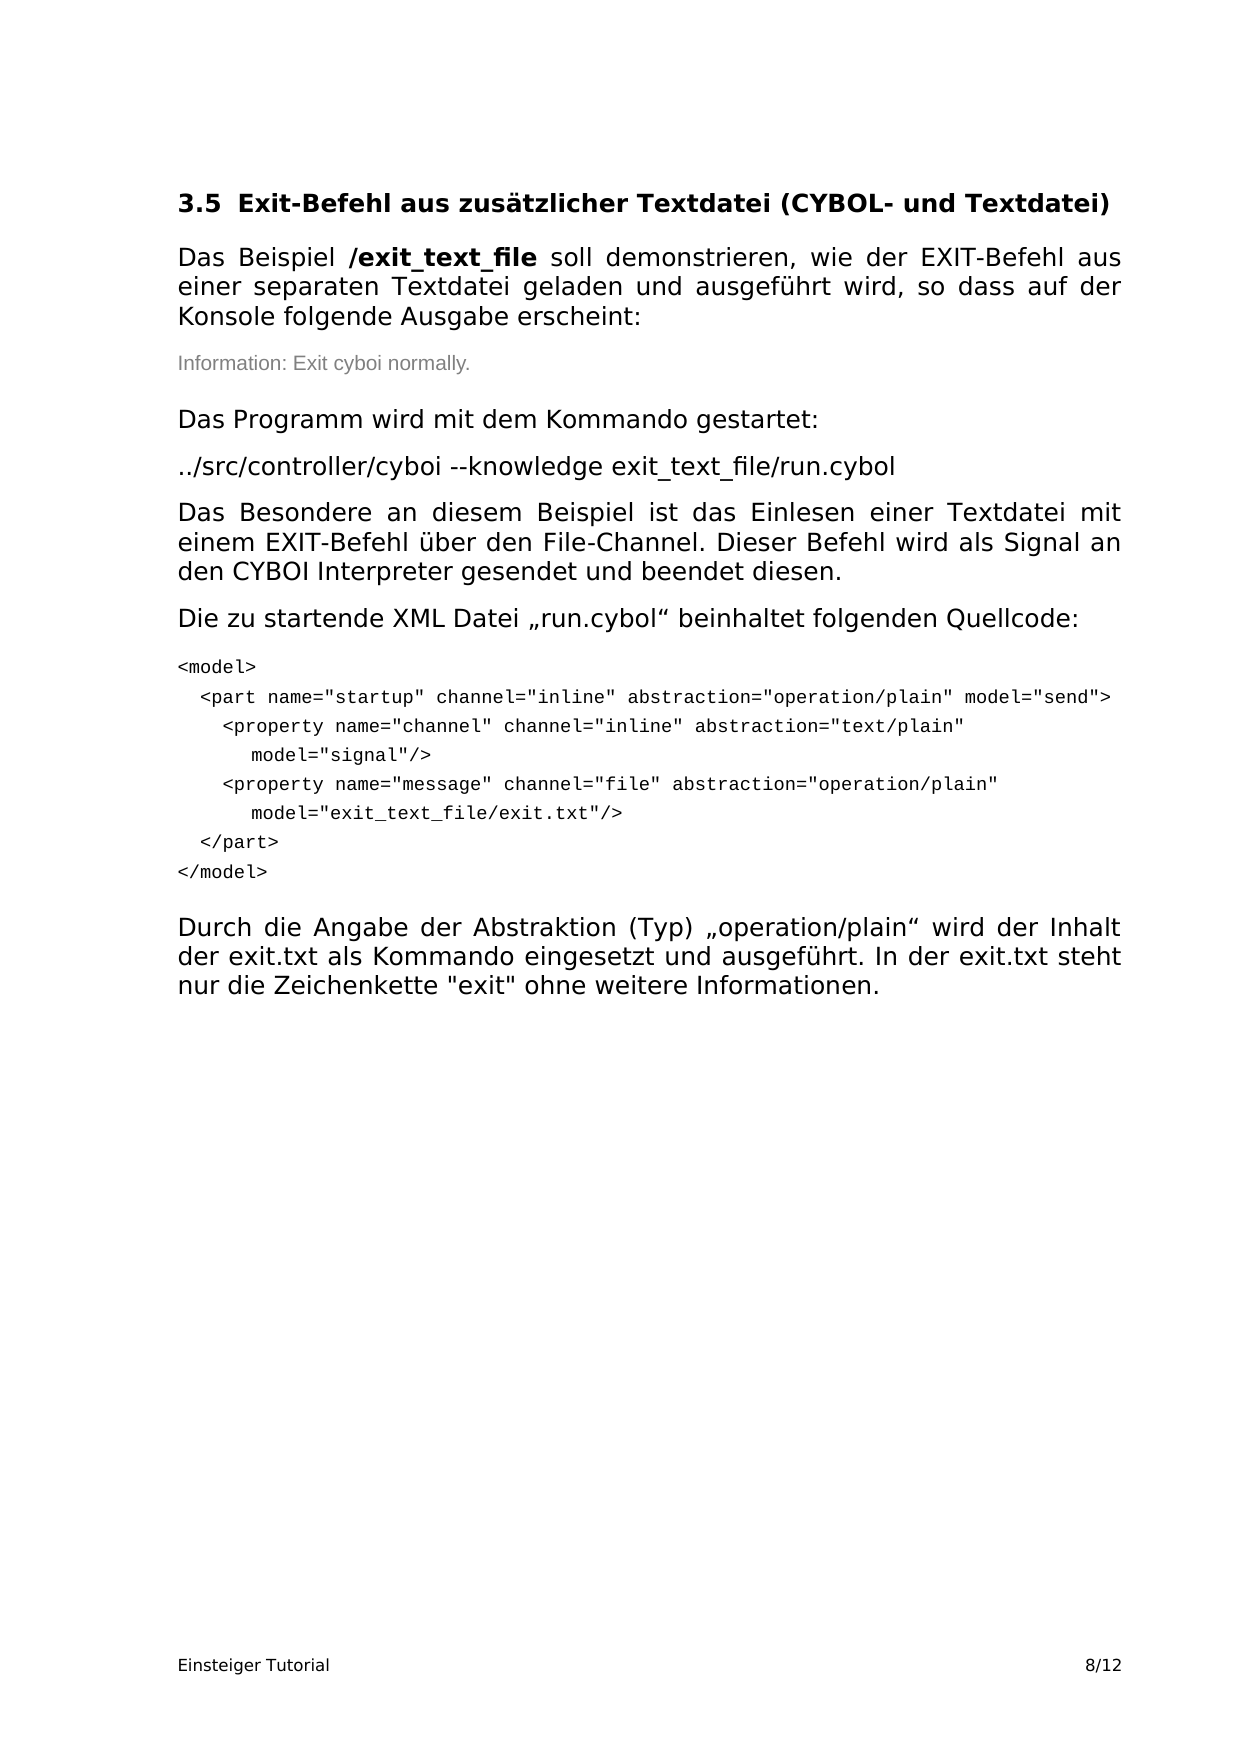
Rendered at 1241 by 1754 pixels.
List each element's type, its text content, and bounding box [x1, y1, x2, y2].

text </model> [177, 855, 1122, 884]
text <property name="channel" channel="inline" abstraction="text/plain" [177, 709, 1122, 738]
text </part> [177, 826, 1122, 855]
text model="exit_text_file/exit.txt"/> [177, 796, 1122, 826]
text <property name="message" channel="file" abstraction="operation/plain" [177, 767, 1122, 796]
text Das Besondere an diesem Beispiel ist das Einlesen einer Textdatei mit einem EXIT-Befehl über den File‑Channel. Dieser Befehl wird als Signal an den CYBOI Interpreter gesendet und beendet diesen. [177, 498, 1122, 586]
text Durch die Angabe der Abstraktion (Typ) „operation/plain“ wird der Inhalt der exit.txt als Kommando eingesetzt und ausgeführt. In der exit.txt steht nur die Zeichenkette "exit" ohne weitere Informationen. [177, 913, 1122, 1001]
text Das Programm wird mit dem Kommando gestartet: [177, 405, 1122, 434]
text <model> [177, 651, 1122, 680]
text ../src/controller/cyboi --knowledge exit_text_file/run.cybol [177, 452, 1122, 481]
text Die zu startende XML Datei „run.cybol“ beinhaltet folgenden Quellcode: [177, 604, 1122, 633]
text model="signal"/> [177, 738, 1122, 767]
text <part name="startup" channel="inline" abstraction="operation/plain" model="send"> [177, 680, 1122, 709]
text Information: Exit cyboi normally. [177, 348, 1122, 376]
subtitle Exit-Befehl aus zusätzlicher Textdatei (CYBOL- und Textdatei) [177, 189, 1122, 218]
text Das Beispiel /exit_text_file soll demonstrieren, wie der EXIT-Befehl aus einer separaten Textdatei geladen und ausgeführt wird, so dass auf der Konsole folgende Ausgabe erscheint: [177, 243, 1122, 331]
